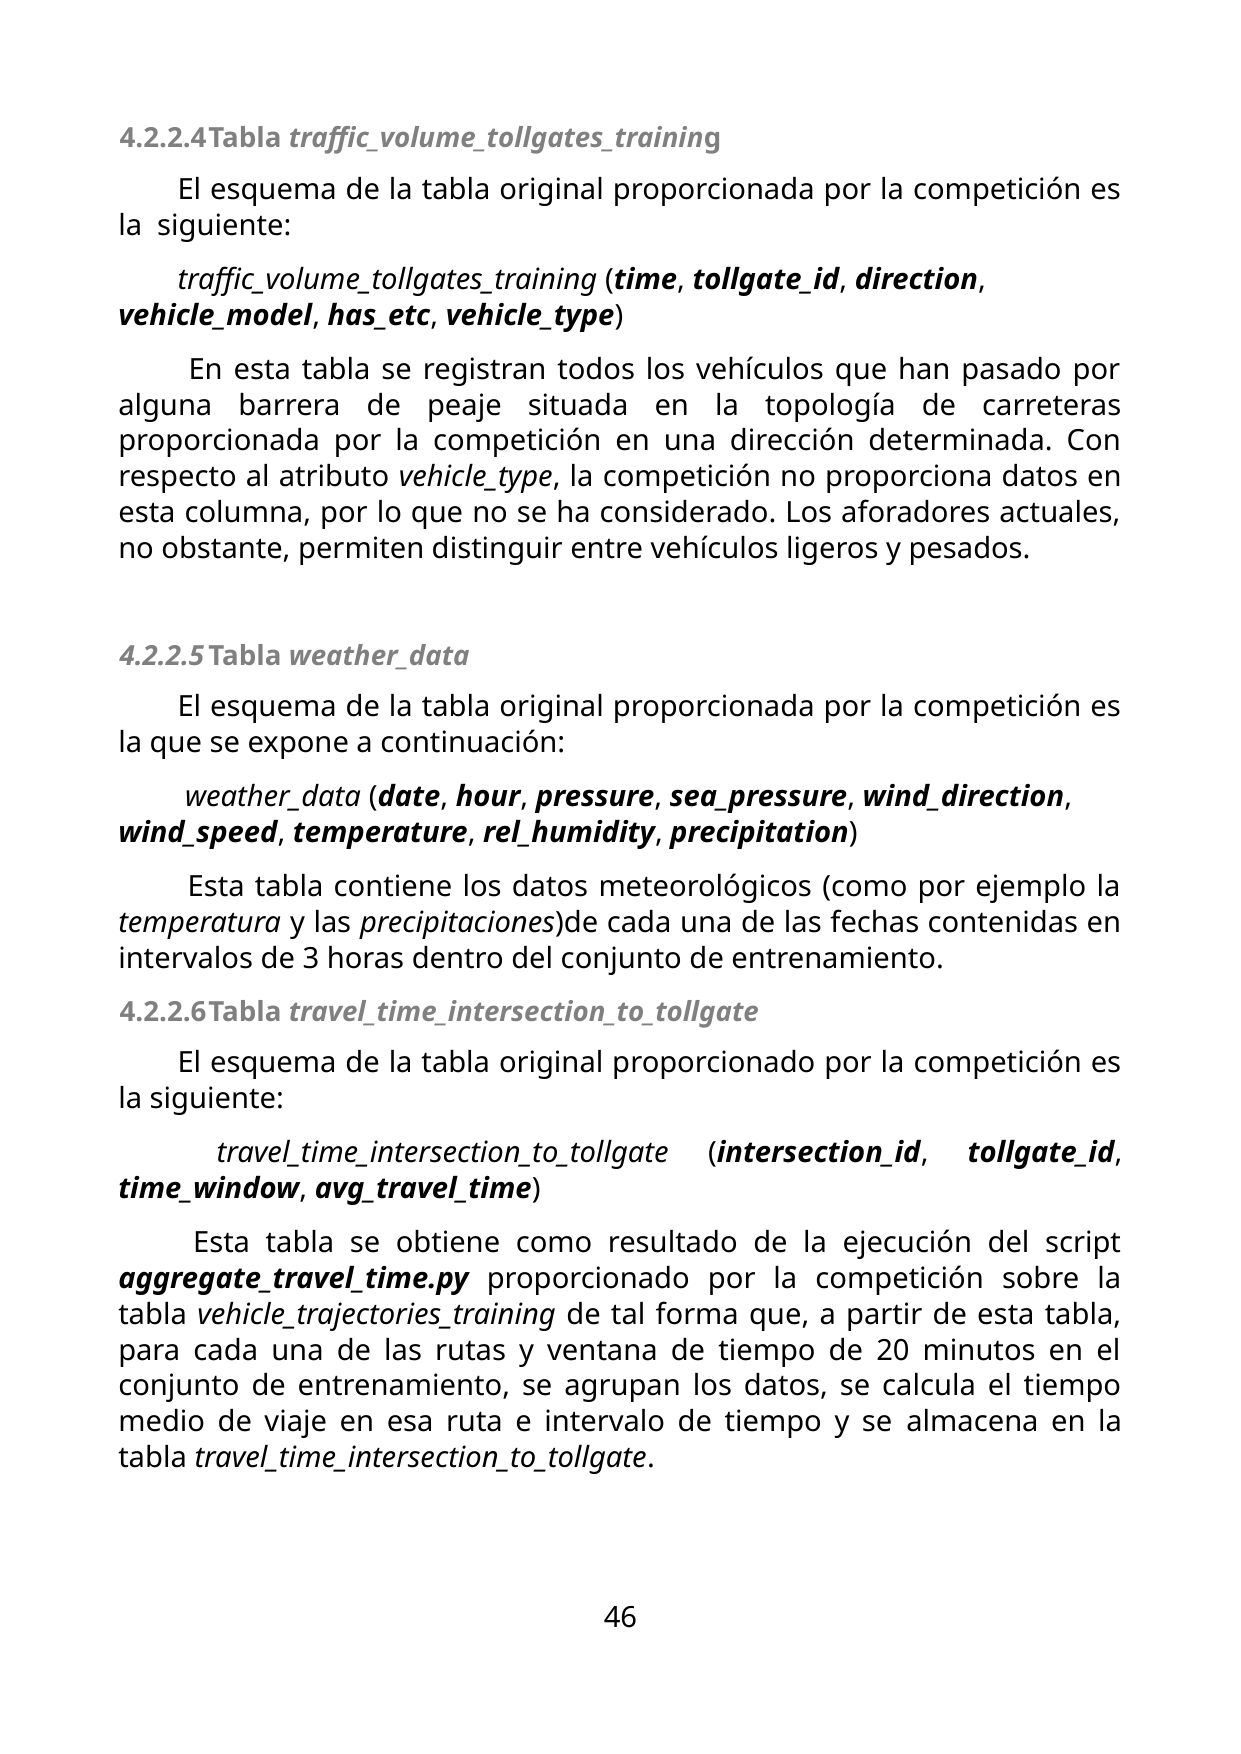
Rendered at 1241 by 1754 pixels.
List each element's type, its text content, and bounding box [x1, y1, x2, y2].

text weather_data (date, hour, pressure, sea_pressure, wind_direction, wind_speed, temperature, rel_humidity, precipitation) [118, 776, 1122, 851]
subtitle Tabla weather_data [119, 636, 1122, 673]
text El esquema de la tabla original proporcionada por la competición es la siguiente: [118, 168, 1122, 244]
text El esquema de la tabla original proporcionado por la competición es la siguiente: [118, 1042, 1122, 1117]
text Esta tabla contiene los datos meteorológicos (como por ejemplo la temperatura y las precipitaciones)de cada una de las fechas contenidas en intervalos de 3 horas dentro del conjunto de entrenamiento. [118, 866, 1122, 977]
text traffic_volume_tollgates_training (time, tollgate_id, direction, vehicle_model, has_etc, vehicle_type) [118, 258, 1122, 334]
text travel_time_intersection_to_tollgate (intersection_id, tollgate_id, time_window, avg_travel_time) [118, 1132, 1122, 1207]
text El esquema de la tabla original proporcionada por la competición es la que se expone a continuación: [118, 686, 1122, 761]
subtitle Tabla travel_time_intersection_to_tollgate [119, 992, 1122, 1029]
subtitle Tabla traffic_volume_tollgates_training [119, 118, 1122, 156]
text Esta tabla se obtiene como resultado de la ejecución del script aggregate_travel_time.py proporcionado por la competición sobre la tabla vehicle_trajectories_training de tal forma que, a partir de esta tabla, para cada una de las rutas y ventana de tiempo de 20 minutos en el conjunto de entrenamiento, se agrupan los datos, se calcula el tiempo medio de viaje en esa ruta e intervalo de tiempo y se almacena en la tabla travel_time_intersection_to_tollgate. [118, 1222, 1122, 1476]
text En esta tabla se registran todos los vehículos que han pasado por alguna barrera de peaje situada en la topología de carreteras proporcionada por la competición en una dirección determinada. Con respecto al atributo vehicle_type, la competición no proporciona datos en esta columna, por lo que no se ha considerado. Los aforadores actuales, no obstante, permiten distinguir entre vehículos ligeros y pesados. [118, 348, 1122, 567]
